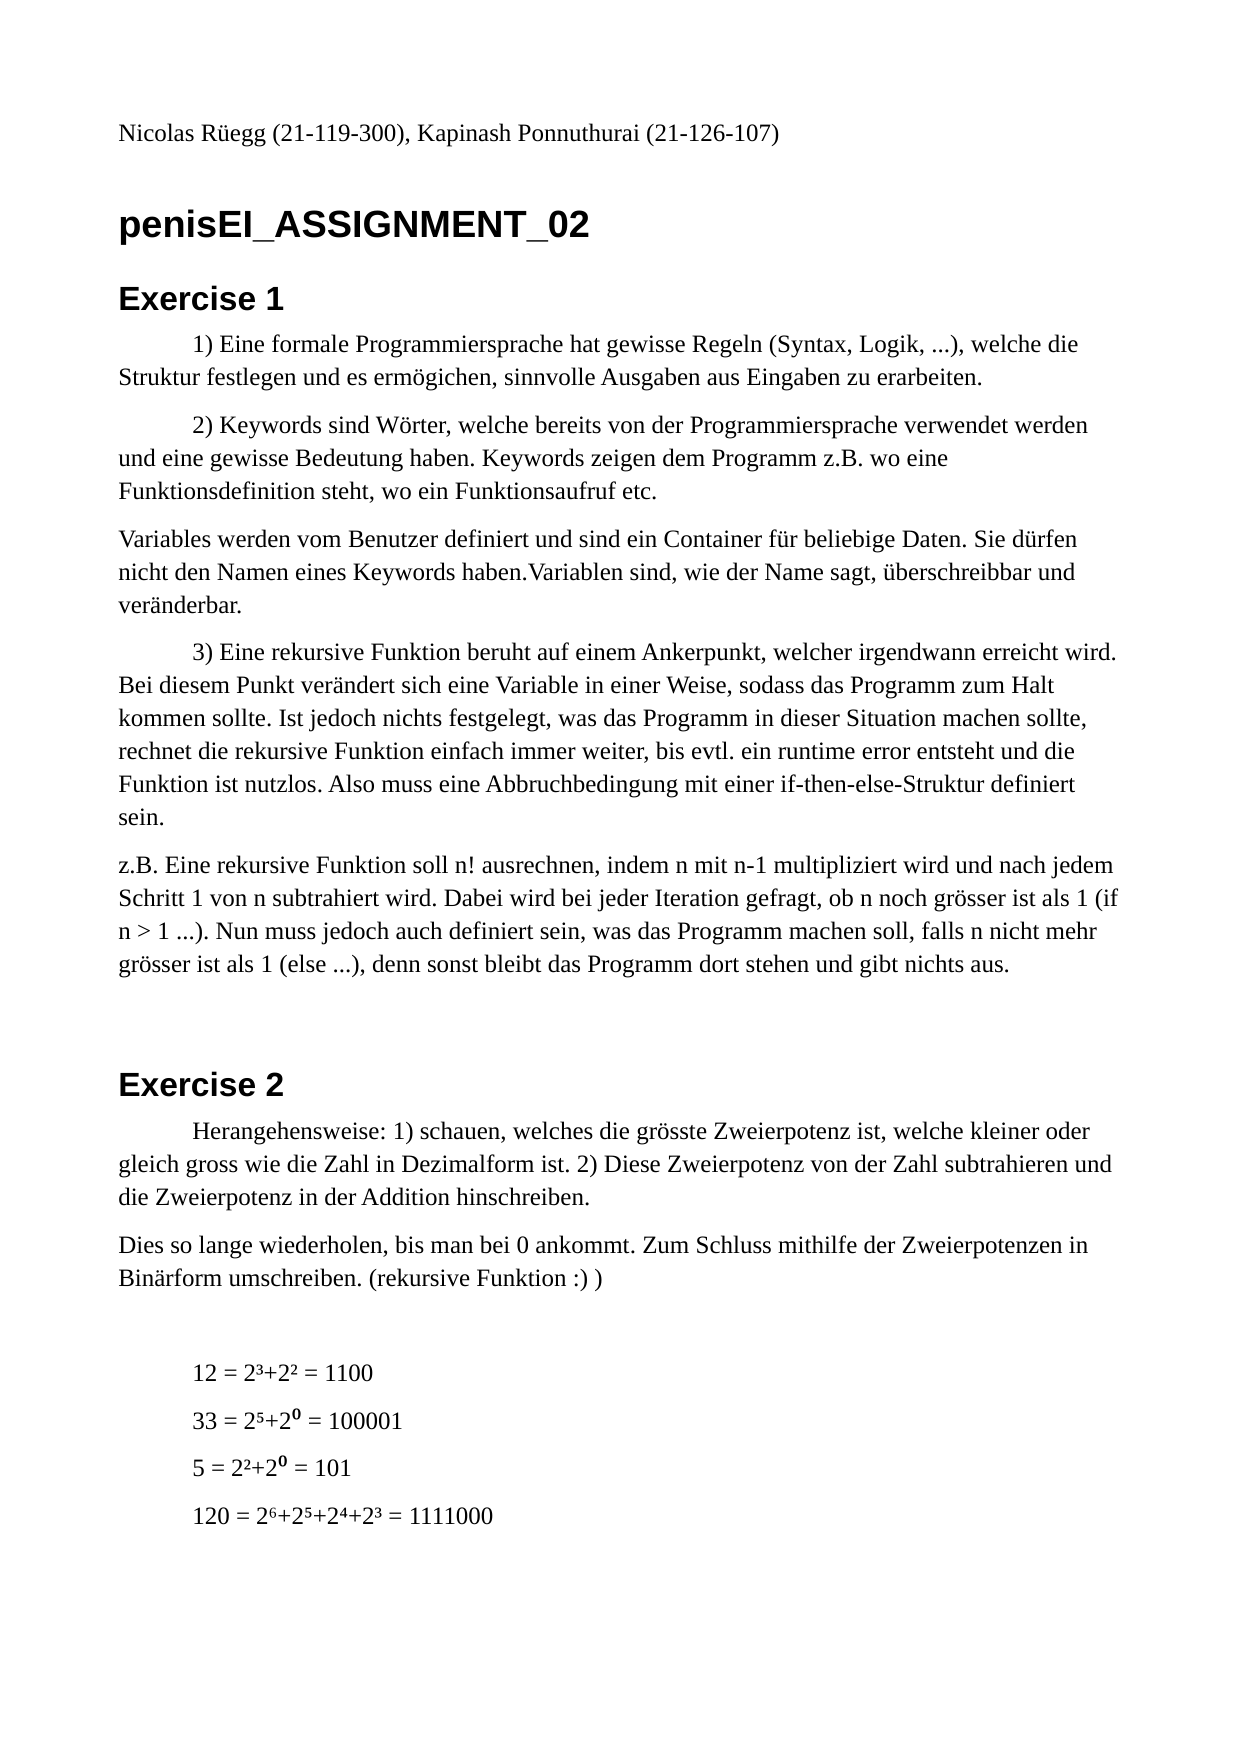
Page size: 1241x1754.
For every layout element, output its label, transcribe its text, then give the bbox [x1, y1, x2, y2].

text 1) Eine formale Programmiersprache hat gewisse Regeln (Syntax, Logik, ...), welche die Struktur festlegen und es ermögichen, sinnvolle Ausgaben aus Eingaben zu erarbeiten. [118, 329, 1122, 391]
text Herangehensweise: 1) schauen, welches die grösste Zweierpotenz ist, welche kleiner oder gleich gross wie die Zahl in Dezimalform ist. 2) Diese Zweierpotenz von der Zahl subtrahieren und die Zweierpotenz in der Addition hinschreiben. [118, 1116, 1122, 1211]
subtitle penisEI_ASSIGNMENT_02 [118, 201, 1122, 245]
text 5 = 2²+2⁰ = 101 [118, 1453, 1122, 1482]
subtitle Exercise 1 [118, 278, 1122, 317]
text 3) Eine rekursive Funktion beruht auf einem Ankerpunkt, welcher irgendwann erreicht wird. Bei diesem Punkt verändert sich eine Variable in einer Weise, sodass das Programm zum Halt kommen sollte. Ist jedoch nichts festgelegt, was das Programm in dieser Situation machen sollte, rechnet die rekursive Funktion einfach immer weiter, bis evtl. ein runtime error entsteht und die Funktion ist nutzlos. Also muss eine Abbruchbedingung mit einer if-then-else-Struktur definiert sein. [118, 637, 1122, 831]
subtitle Exercise 2 [118, 1065, 1122, 1104]
text Dies so lange wiederholen, bis man bei 0 ankommt. Zum Schluss mithilfe der Zweierpotenzen in Binärform umschreiben. (rekursive Funktion :) ) [118, 1230, 1122, 1292]
text 120 = 2⁶+2⁵+2⁴+2³ = 1111000 [118, 1501, 1122, 1530]
text 12 = 2³+2² = 1100 [118, 1358, 1122, 1387]
text 2) Keywords sind Wörter, welche bereits von der Programmiersprache verwendet werden und eine gewisse Bedeutung haben. Keywords zeigen dem Programm z.B. wo eine Funktionsdefinition steht, wo ein Funktionsaufruf etc. [118, 410, 1122, 505]
text 33 = 2⁵+2⁰ = 100001 [118, 1406, 1122, 1434]
text Variables werden vom Benutzer definiert und sind ein Container für beliebige Daten. Sie dürfen nicht den Namen eines Keywords haben.Variablen sind, wie der Name sagt, überschreibbar und veränderbar. [118, 524, 1122, 618]
text z.B. Eine rekursive Funktion soll n! ausrechnen, indem n mit n-1 multipliziert wird und nach jedem Schritt 1 von n subtrahiert wird. Dabei wird bei jeder Iteration gefragt, ob n noch grösser ist als 1 (if n > 1 ...). Nun muss jedoch auch definiert sein, was das Programm machen soll, falls n nicht mehr grösser ist als 1 (else ...), denn sonst bleibt das Programm dort stehen und gibt nichts aus. [118, 850, 1122, 978]
